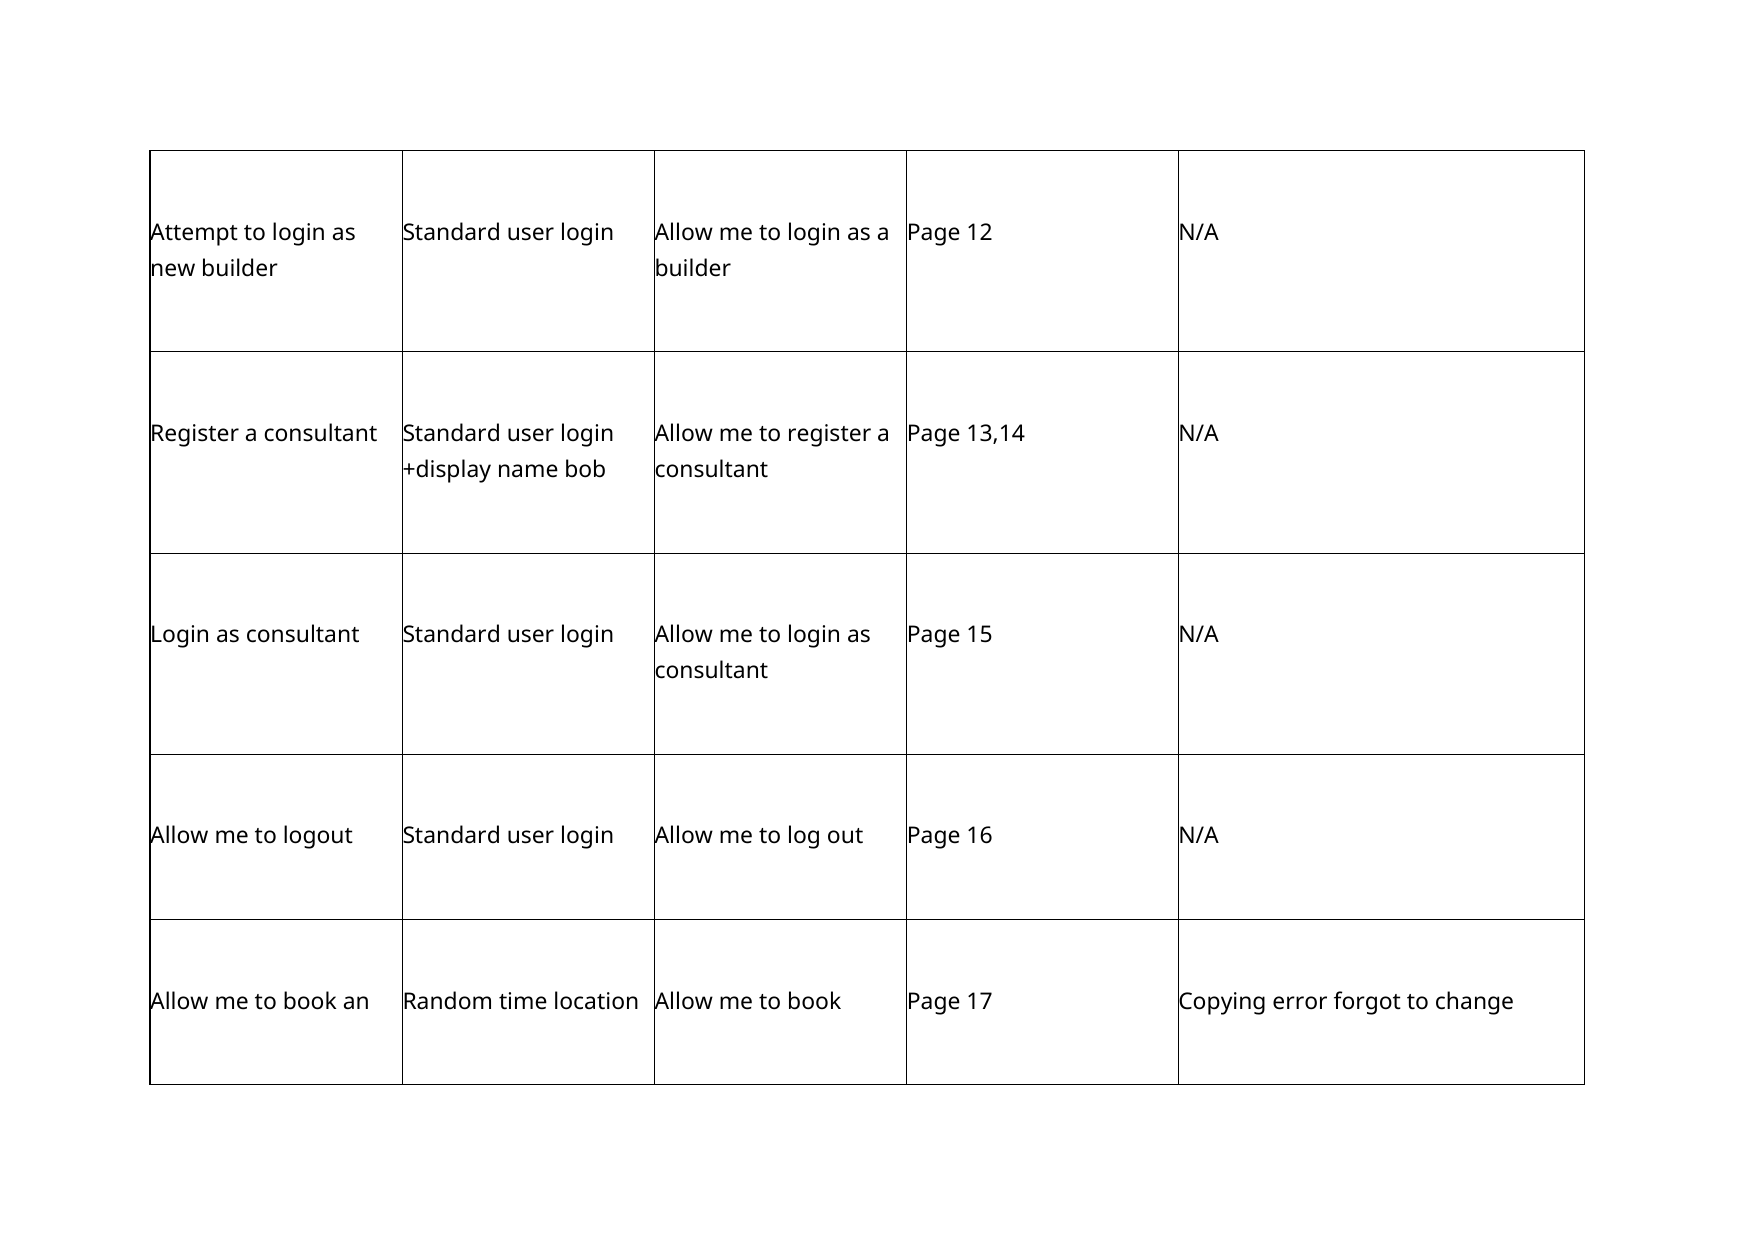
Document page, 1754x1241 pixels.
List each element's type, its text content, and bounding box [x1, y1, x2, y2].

table_cell Standard user login [403, 151, 654, 351]
table_cell N/A [1179, 151, 1584, 351]
table_cell Copying error forgot to change [1179, 920, 1584, 1084]
table_cell N/A [1179, 755, 1584, 919]
table_cell Allow me to login as a builder [655, 151, 906, 351]
table_cell Allow me to register a consultant [655, 352, 906, 552]
table_cell Standard user login +display name bob [403, 352, 654, 552]
table_cell Allow me to book an [151, 920, 402, 1084]
table_cell N/A [1179, 352, 1584, 552]
table_cell Page 13,14 [907, 352, 1178, 552]
table_cell Allow me to login as consultant [655, 554, 906, 754]
table_cell Login as consultant [151, 554, 402, 754]
table_cell Page 12 [907, 151, 1178, 351]
table_cell Allow me to log out [655, 755, 906, 919]
table_cell Allow me to logout [151, 755, 402, 919]
table_cell Attempt to login as new builder [151, 151, 402, 351]
table_cell Allow me to book [655, 920, 906, 1084]
table_cell Page 15 [907, 554, 1178, 754]
table_cell Standard user login [403, 554, 654, 754]
table_cell Random time location [403, 920, 654, 1084]
table_cell Register a consultant [151, 352, 402, 552]
table_cell Page 16 [907, 755, 1178, 919]
table_cell N/A [1179, 554, 1584, 754]
table_cell Standard user login [403, 755, 654, 919]
table_cell Page 17 [907, 920, 1178, 1084]
